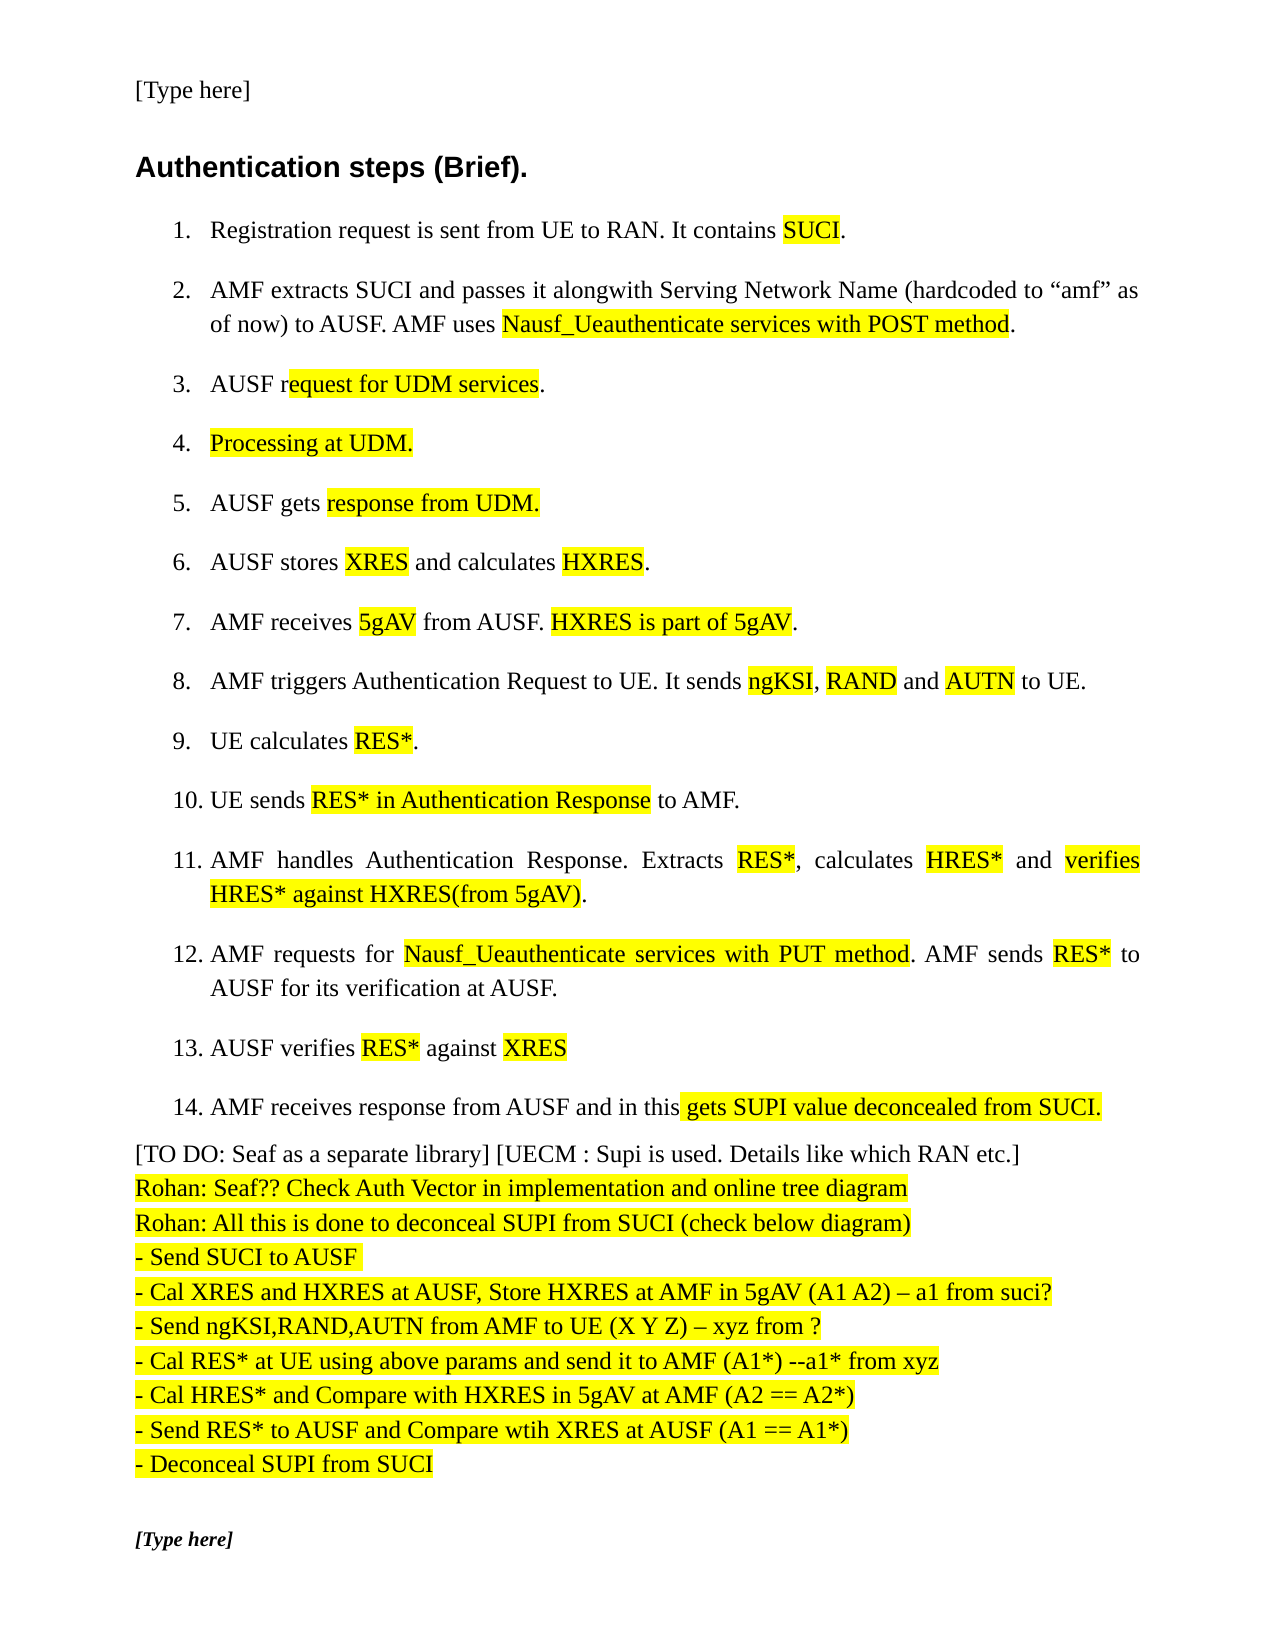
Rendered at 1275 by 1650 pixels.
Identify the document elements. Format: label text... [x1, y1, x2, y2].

list UE calculates RES*. [172, 726, 1140, 754]
list AMF requests for Nausf_Ueauthenticate services with PUT method. AMF sends RES* to AUSF for its verification at AUSF. [172, 939, 1140, 1002]
list AMF triggers Authentication Request to UE. It sends ngKSI, RAND and AUTN to UE. [172, 666, 1140, 695]
text - Send RES* to AUSF and Compare wtih XRES at AUSF (A1 == A1*) [135, 1415, 1140, 1444]
list AUSF stores XRES and calculates HXRES. [172, 547, 1140, 576]
list AMF receives response from AUSF and in this gets SUPI value deconcealed from SUCI. [172, 1092, 1140, 1121]
text [TO DO: Seaf as a separate library] [UECM : Supi is used. Details like which RAN etc.] [135, 1139, 1140, 1168]
text - Deconceal SUPI from SUCI [135, 1449, 1140, 1478]
text - Cal RES* at UE using above params and send it to AMF (A1*) --a1* from xyz [135, 1346, 1140, 1375]
list Processing at UDM. [172, 428, 1140, 457]
list AUSF verifies RES* against XRES [172, 1033, 1140, 1061]
list AMF receives 5gAV from AUSF. HXRES is part of 5gAV. [172, 607, 1140, 636]
list AMF handles Authentication Response. Extracts RES*, calculates HRES* and verifies HRES* against HXRES(from 5gAV). [172, 845, 1140, 908]
list UE sends RES* in Authentication Response to AMF. [172, 785, 1140, 814]
list AUSF gets response from UDM. [172, 488, 1140, 517]
list AUSF request for UDM services. [172, 369, 1140, 398]
text Rohan: All this is done to deconceal SUPI from SUCI (check below diagram) [135, 1208, 1140, 1237]
text - Send SUCI to AUSF [135, 1242, 1140, 1271]
subtitle Authentication steps (Brief). [135, 150, 1140, 184]
list Registration request is sent from UE to RAN. It contains SUCI. [172, 215, 1140, 244]
text - Send ngKSI,RAND,AUTN from AMF to UE (X Y Z) – xyz from ? [135, 1311, 1140, 1340]
text - Cal XRES and HXRES at AUSF, Store HXRES at AMF in 5gAV (A1 A2) – a1 from suci? [135, 1277, 1140, 1306]
list AMF extracts SUCI and passes it alongwith Serving Network Name (hardcoded to “amf” as of now) to AUSF. AMF uses Nausf_Ueauthenticate services with POST method. [172, 275, 1140, 338]
text - Cal HRES* and Compare with HXRES in 5gAV at AMF (A2 == A2*) [135, 1380, 1140, 1409]
text Rohan: Seaf?? Check Auth Vector in implementation and online tree diagram [135, 1173, 1140, 1202]
